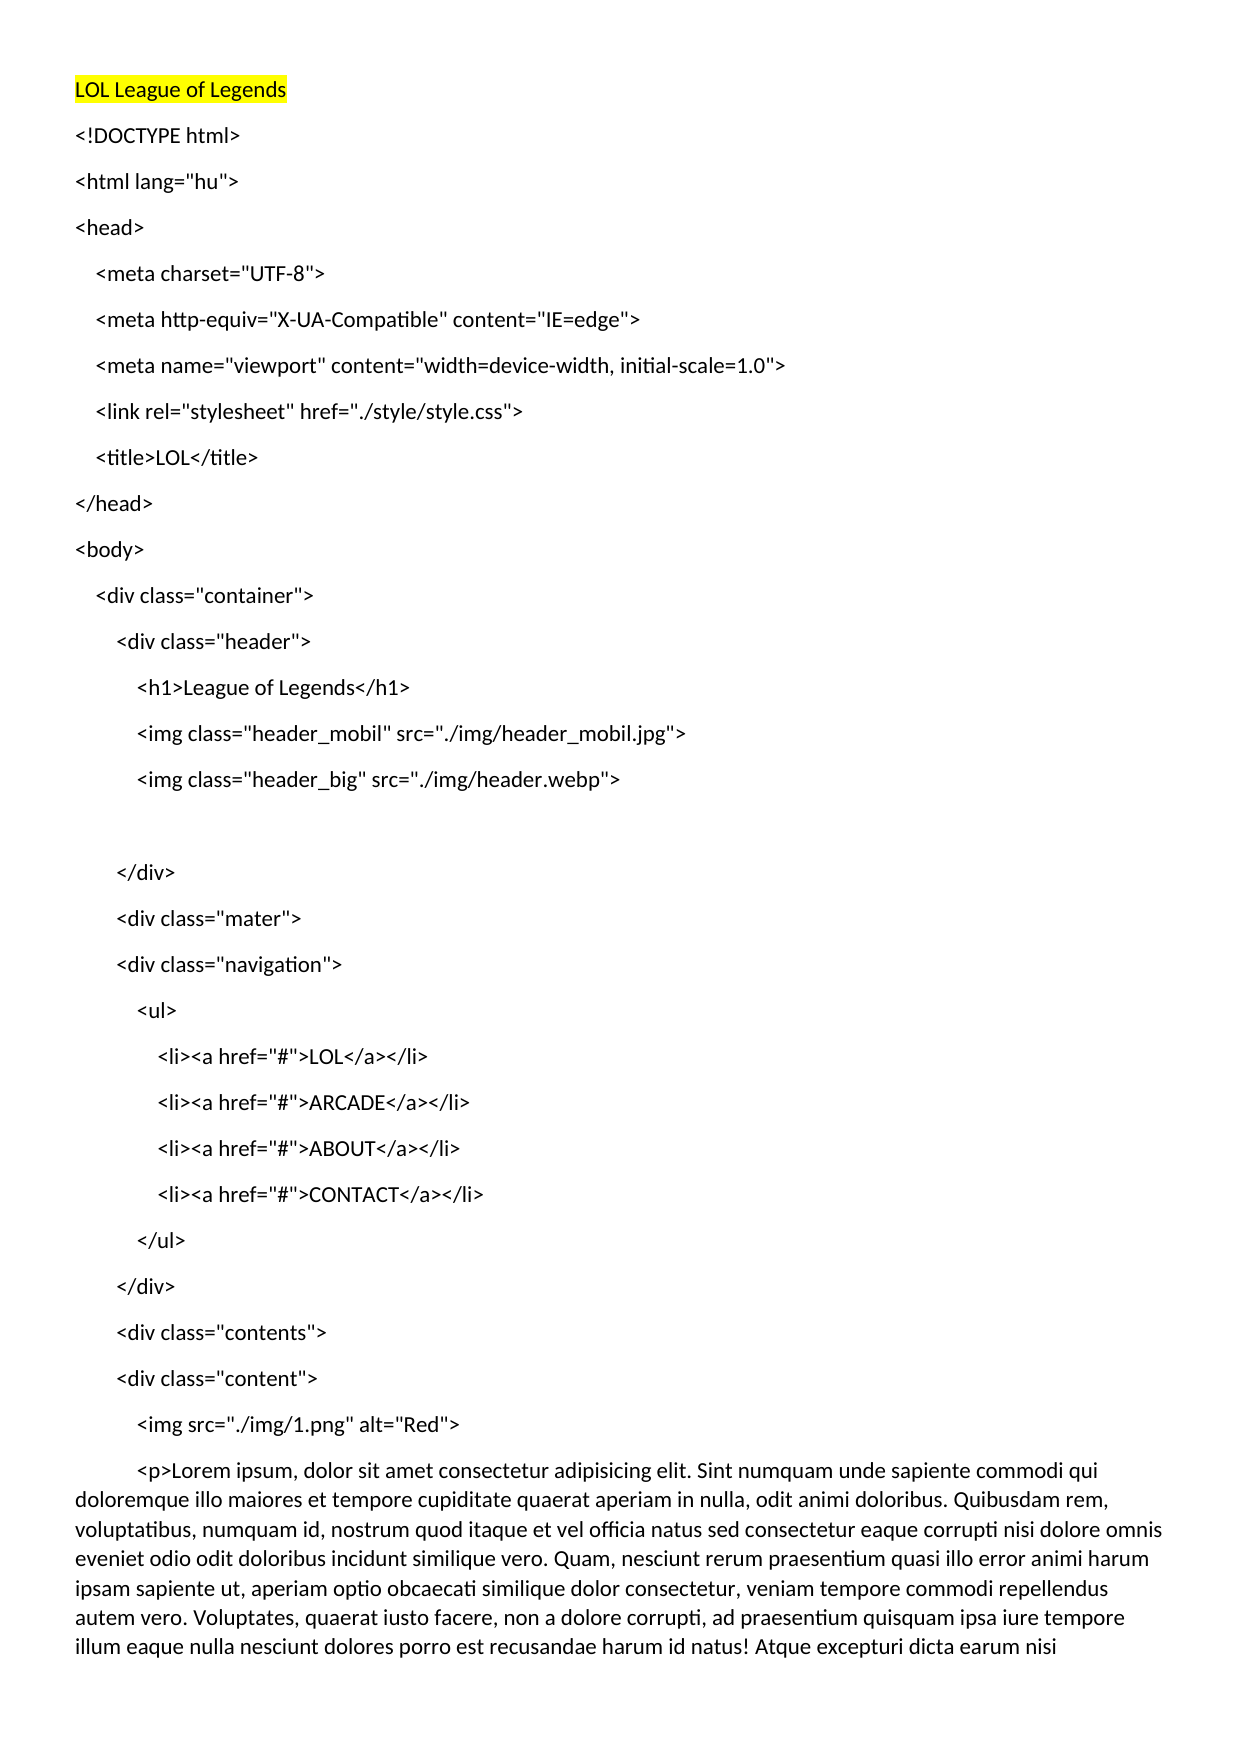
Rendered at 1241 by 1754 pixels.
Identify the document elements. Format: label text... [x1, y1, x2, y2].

text <head> [75, 213, 1165, 241]
text <title>LOL</title> [75, 443, 1165, 471]
text <!DOCTYPE html> [75, 121, 1165, 149]
text <meta charset="UTF-8"> [75, 259, 1165, 287]
text <div class="navigation"> [75, 950, 1165, 978]
text </div> [75, 858, 1165, 886]
text <li><a href="#">CONTACT</a></li> [75, 1180, 1165, 1208]
text <meta name="viewport" content="width=device-width, initial-scale=1.0"> [75, 351, 1165, 379]
text </head> [75, 489, 1165, 517]
text <div class="header"> [75, 627, 1165, 656]
text <meta http-equiv="X-UA-Compatible" content="IE=edge"> [75, 305, 1165, 333]
text <div class="contents"> [75, 1318, 1165, 1346]
text </ul> [75, 1226, 1165, 1254]
text <li><a href="#">ABOUT</a></li> [75, 1134, 1165, 1162]
text <img class="header_mobil" src="./img/header_mobil.jpg"> [75, 719, 1165, 748]
text <li><a href="#">ARCADE</a></li> [75, 1088, 1165, 1116]
text <html lang="hu"> [75, 167, 1165, 195]
text <div class="container"> [75, 581, 1165, 609]
text <li><a href="#">LOL</a></li> [75, 1042, 1165, 1070]
text <link rel="stylesheet" href="./style/style.css"> [75, 397, 1165, 425]
text <div class="mater"> [75, 904, 1165, 932]
text <body> [75, 535, 1165, 563]
text <img src="./img/1.png" alt="Red"> [75, 1410, 1165, 1438]
text LOL League of Legends [75, 75, 1165, 103]
text </div> [75, 1272, 1165, 1300]
text <p>Lorem ipsum, dolor sit amet consectetur adipisicing elit. Sint numquam unde sapiente commodi qui doloremque illo maiores et tempore cupiditate quaerat aperiam in nulla, odit animi doloribus. Quibusdam rem, voluptatibus, numquam id, nostrum quod itaque et vel officia natus sed consectetur eaque corrupti nisi dolore omnis eveniet odio odit doloribus incidunt similique vero. Quam, nesciunt rerum praesentium quasi illo error animi harum ipsam sapiente ut, aperiam optio obcaecati similique dolor consectetur, veniam tempore commodi repellendus autem vero. Voluptates, quaerat iusto facere, non a dolore corrupti, ad praesentium quisquam ipsa iure tempore illum eaque nulla nesciunt dolores porro est recusandae harum id natus! Atque excepturi dicta earum nisi [75, 1456, 1165, 1661]
text <div class="content"> [75, 1364, 1165, 1392]
text <h1>League of Legends</h1> [75, 673, 1165, 702]
text <img class="header_big" src="./img/header.webp"> [75, 766, 1165, 794]
text <ul> [75, 996, 1165, 1024]
